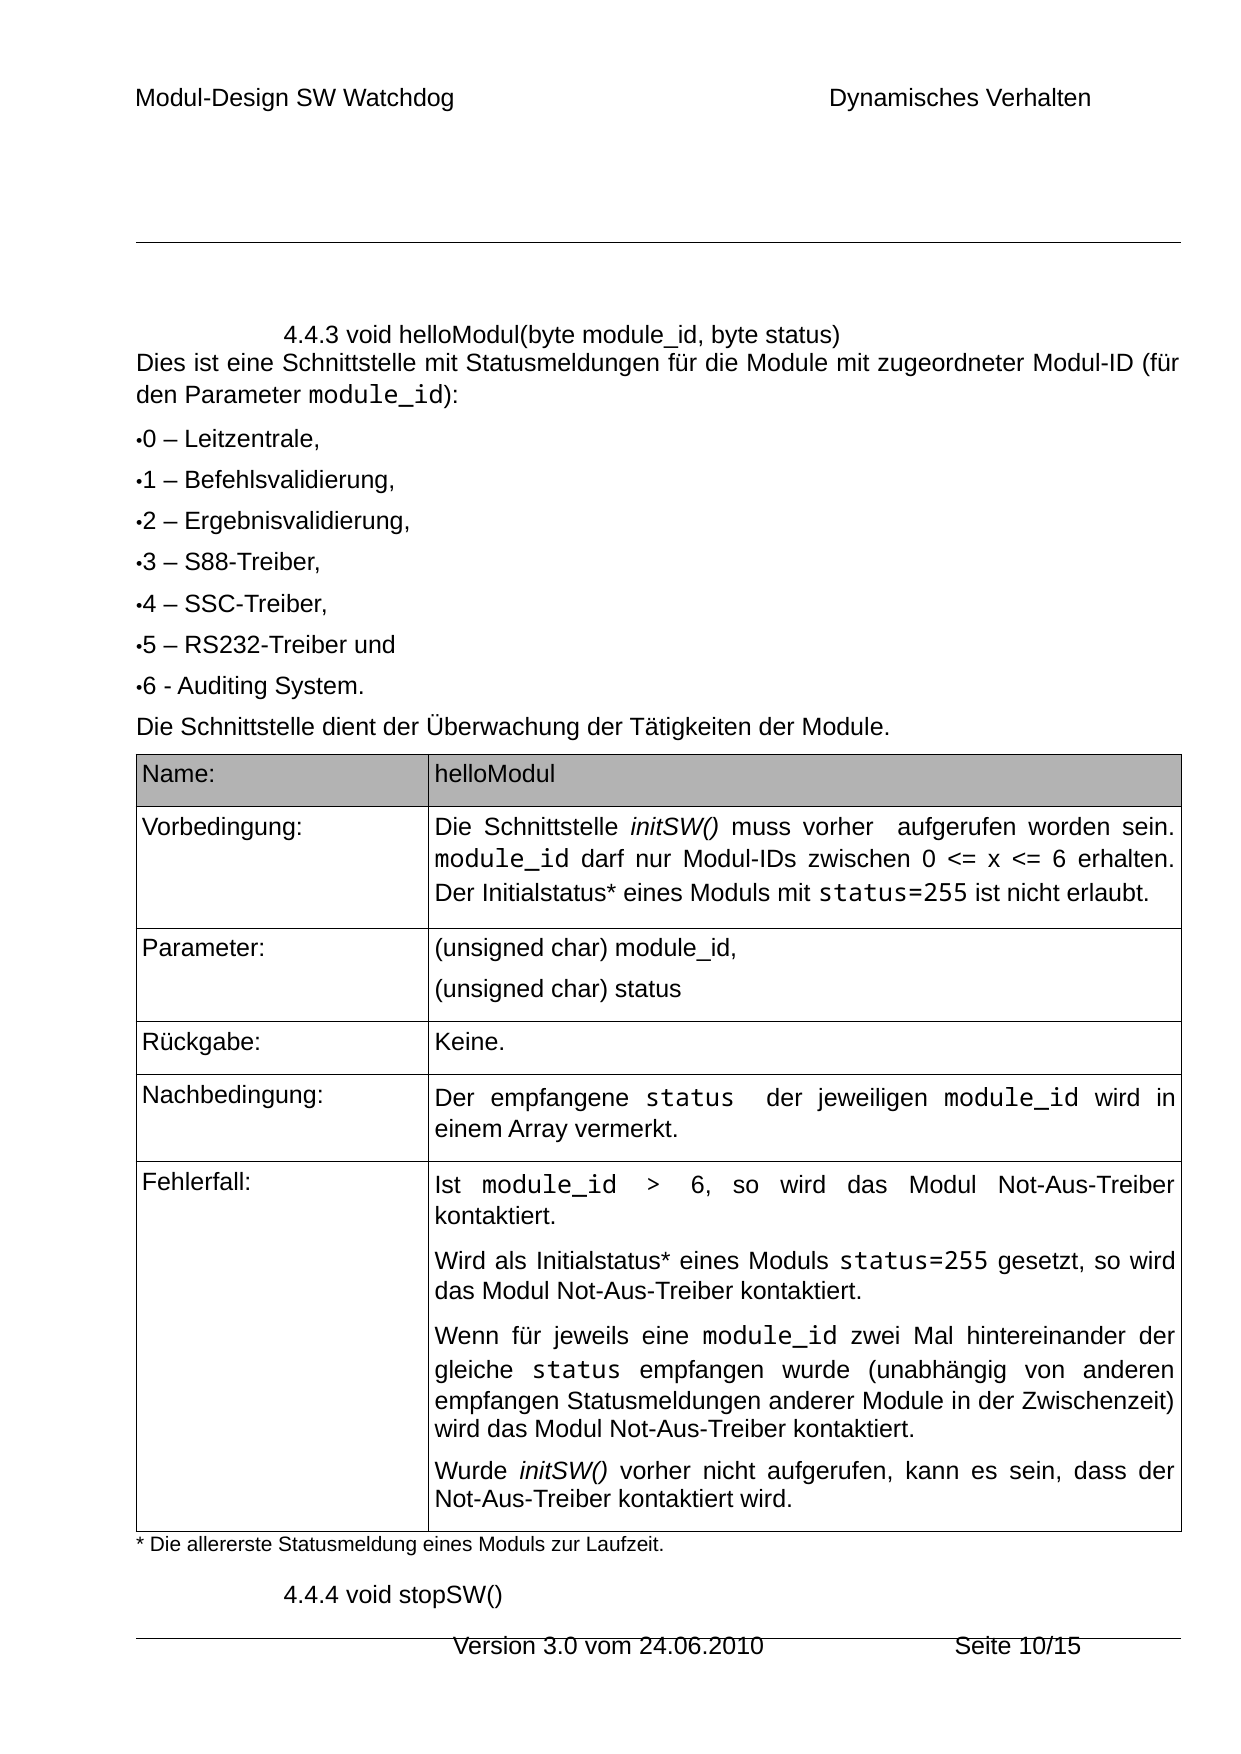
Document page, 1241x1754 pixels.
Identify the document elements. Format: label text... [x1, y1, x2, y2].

table_cell Vorbedingung: [137, 807, 428, 927]
table_cell Parameter: [137, 929, 428, 1021]
table_cell Nachbedingung: [137, 1075, 428, 1161]
table_cell Fehlerfall: [137, 1162, 428, 1531]
subtitle void stopSW() [283, 1581, 1181, 1609]
table_cell Ist module_id > 6, so wird das Modul Not-Aus-Treiber kontaktiert. Wird als Initialstatus* eines Moduls status=255 gesetzt, so wird das Modul Not-Aus-Treiber kontaktiert. Wenn für jeweils eine module_id zwei Mal hintereinander der gleiche status empfangen wurde (unabhängig von anderen empfangen Statusmeldungen anderer Module in der Zwischenzeit) wird das Modul Not-Aus-Treiber kontaktiert. Wurde initSW() vorher nicht aufgerufen, kann es sein, dass der Not-Aus-Treiber kontaktiert wird. [429, 1162, 1181, 1531]
text Die Schnittstelle dient der Überwachung der Tätigkeiten der Module. [136, 712, 1181, 741]
subtitle void helloModul(byte module_id, byte status) [283, 319, 1181, 348]
text Dies ist eine Schnittstelle mit Statusmeldungen für die Module mit zugeordneter Modul-ID (für den Parameter module_id): [136, 348, 1181, 411]
table_cell Rückgabe: [137, 1022, 428, 1074]
list 3 – S88-Treiber, [136, 547, 1181, 576]
table_cell Der empfangene status der jeweiligen module_id wird in einem Array vermerkt. [429, 1075, 1181, 1161]
table_header helloModul [429, 755, 1181, 806]
list 2 – Ergebnisvalidierung, [136, 506, 1181, 535]
list 5 – RS232-Treiber und [136, 630, 1181, 659]
list 0 – Leitzentrale, [136, 424, 1181, 452]
table_cell Die Schnittstelle initSW() muss vorher aufgerufen worden sein. module_id darf nur Modul-IDs zwischen 0 <= x <= 6 erhalten. Der Initialstatus* eines Moduls mit status=255 ist nicht erlaubt. [429, 807, 1181, 927]
text * Die allererste Statusmeldung eines Moduls zur Laufzeit. [136, 1532, 1181, 1556]
list 6 - Auditing System. [136, 671, 1181, 700]
list 1 – Befehlsvalidierung, [136, 465, 1181, 494]
table_cell Keine. [429, 1022, 1181, 1074]
list 4 – SSC-Treiber, [136, 589, 1181, 617]
table_cell (unsigned char) module_id, (unsigned char) status [429, 929, 1181, 1021]
table_header Name: [137, 755, 428, 806]
